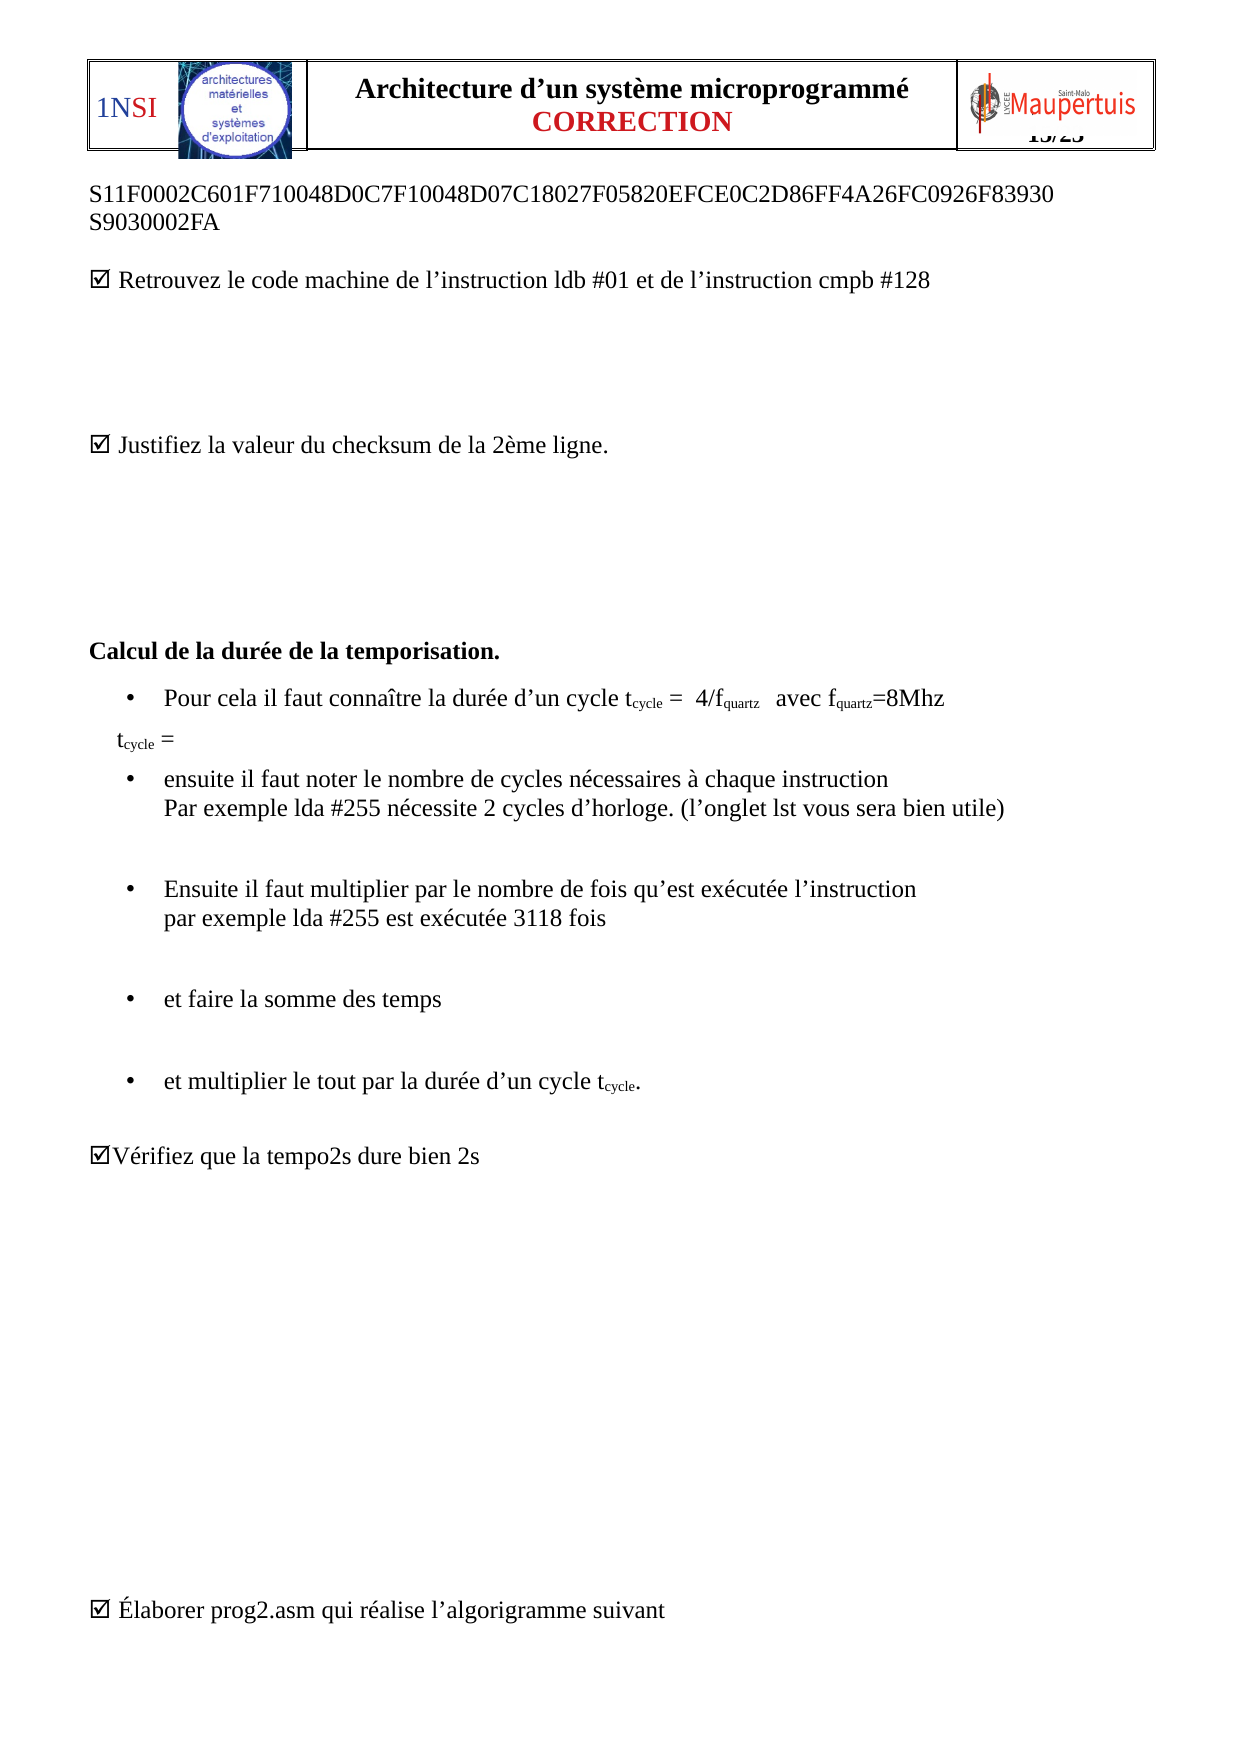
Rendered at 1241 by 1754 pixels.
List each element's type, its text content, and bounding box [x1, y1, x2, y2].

text Calcul de la durée de la temporisation. [88, 636, 1181, 665]
text tcycle = [88, 724, 1181, 753]
list ensuite il faut noter le nombre de cycles nécessaires à chaque instruction Par exemple lda #255 nécessite 2 cycles d’horloge. (l’onglet lst vous sera bien utile) [126, 764, 1181, 822]
picture [970, 70, 1137, 136]
text S11F0002C601F710048D0C7F10048D07C18027F05820EFCE0C2D86FF4A26FC0926F83930 [88, 179, 1181, 207]
list Ensuite il faut multiplier par le nombre de fois qu’est exécutée l’instruction par exemple lda #255 est exécutée 3118 fois [126, 874, 1181, 932]
list Pour cela il faut connaître la durée d’un cycle tcycle = 4/fquartz avec fquartz=8Mhz [126, 683, 1181, 712]
list Retrouvez le code machine de l’instruction ldb #01 et de l’instruction cmpb #128 [88, 265, 1181, 294]
text S9030002FA [88, 207, 1181, 236]
list Élaborer prog2.asm qui réalise l’algorigramme suivant [88, 1595, 1181, 1624]
list et multiplier le tout par la durée d’un cycle tcycle. [126, 1066, 1181, 1094]
list Vérifiez que la tempo2s dure bien 2s [88, 1141, 1181, 1170]
picture [178, 62, 292, 159]
list et faire la somme des temps [126, 984, 1181, 1013]
list Justifiez la valeur du checksum de la 2ème ligne. [88, 430, 1181, 459]
